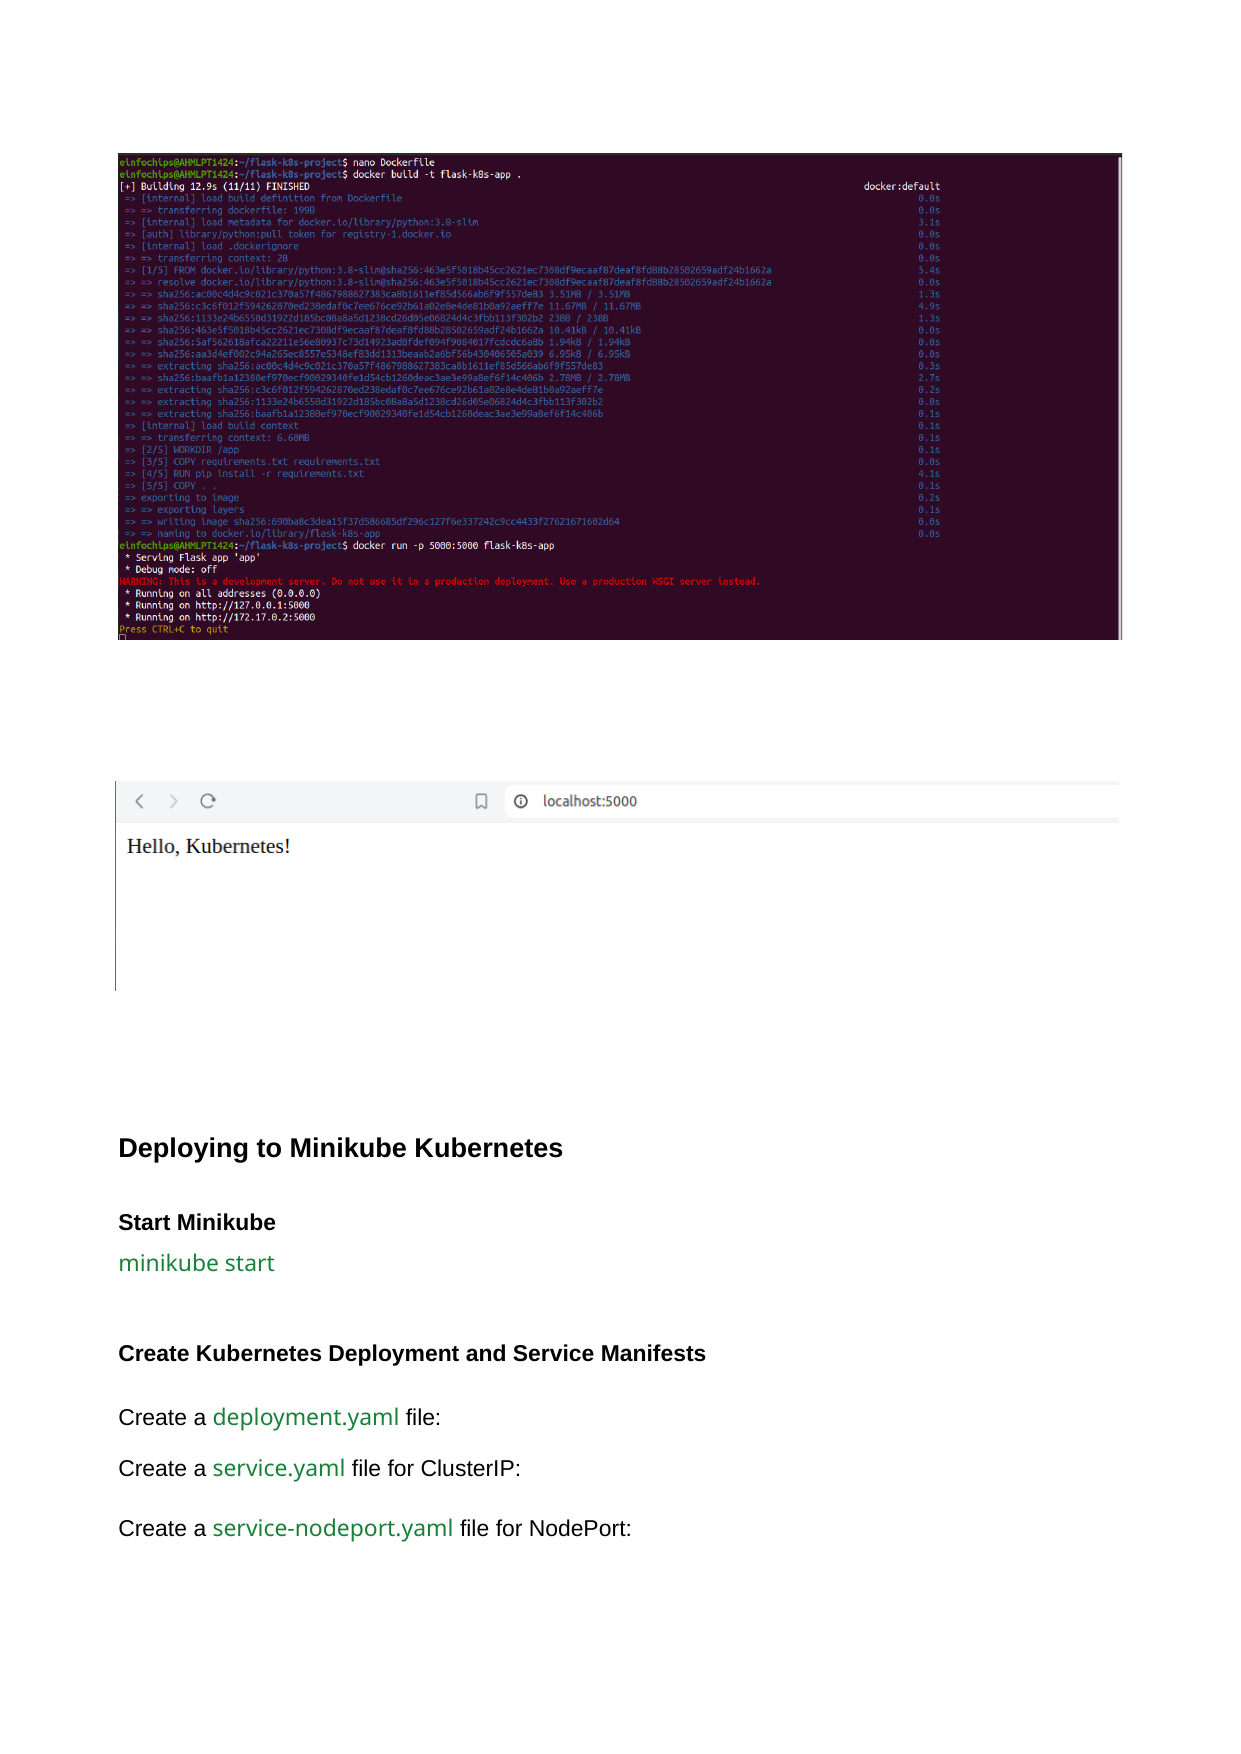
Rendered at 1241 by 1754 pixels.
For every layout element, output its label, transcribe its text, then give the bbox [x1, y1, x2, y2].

picture [115, 781, 1120, 991]
text Create a deployment.yaml file: [118, 1401, 1122, 1433]
subtitle Deploying to Minikube Kubernetes [118, 812, 1122, 1163]
text Create a service.yaml file for ClusterIP: [118, 1452, 1122, 1512]
text Create a service-nodeport.yaml file for NodePort: [118, 1512, 1122, 1543]
picture [118, 153, 1123, 640]
text Create Kubernetes Deployment and Service Manifests [118, 1340, 1122, 1366]
text Start Minikube minikube start [118, 1209, 1122, 1278]
